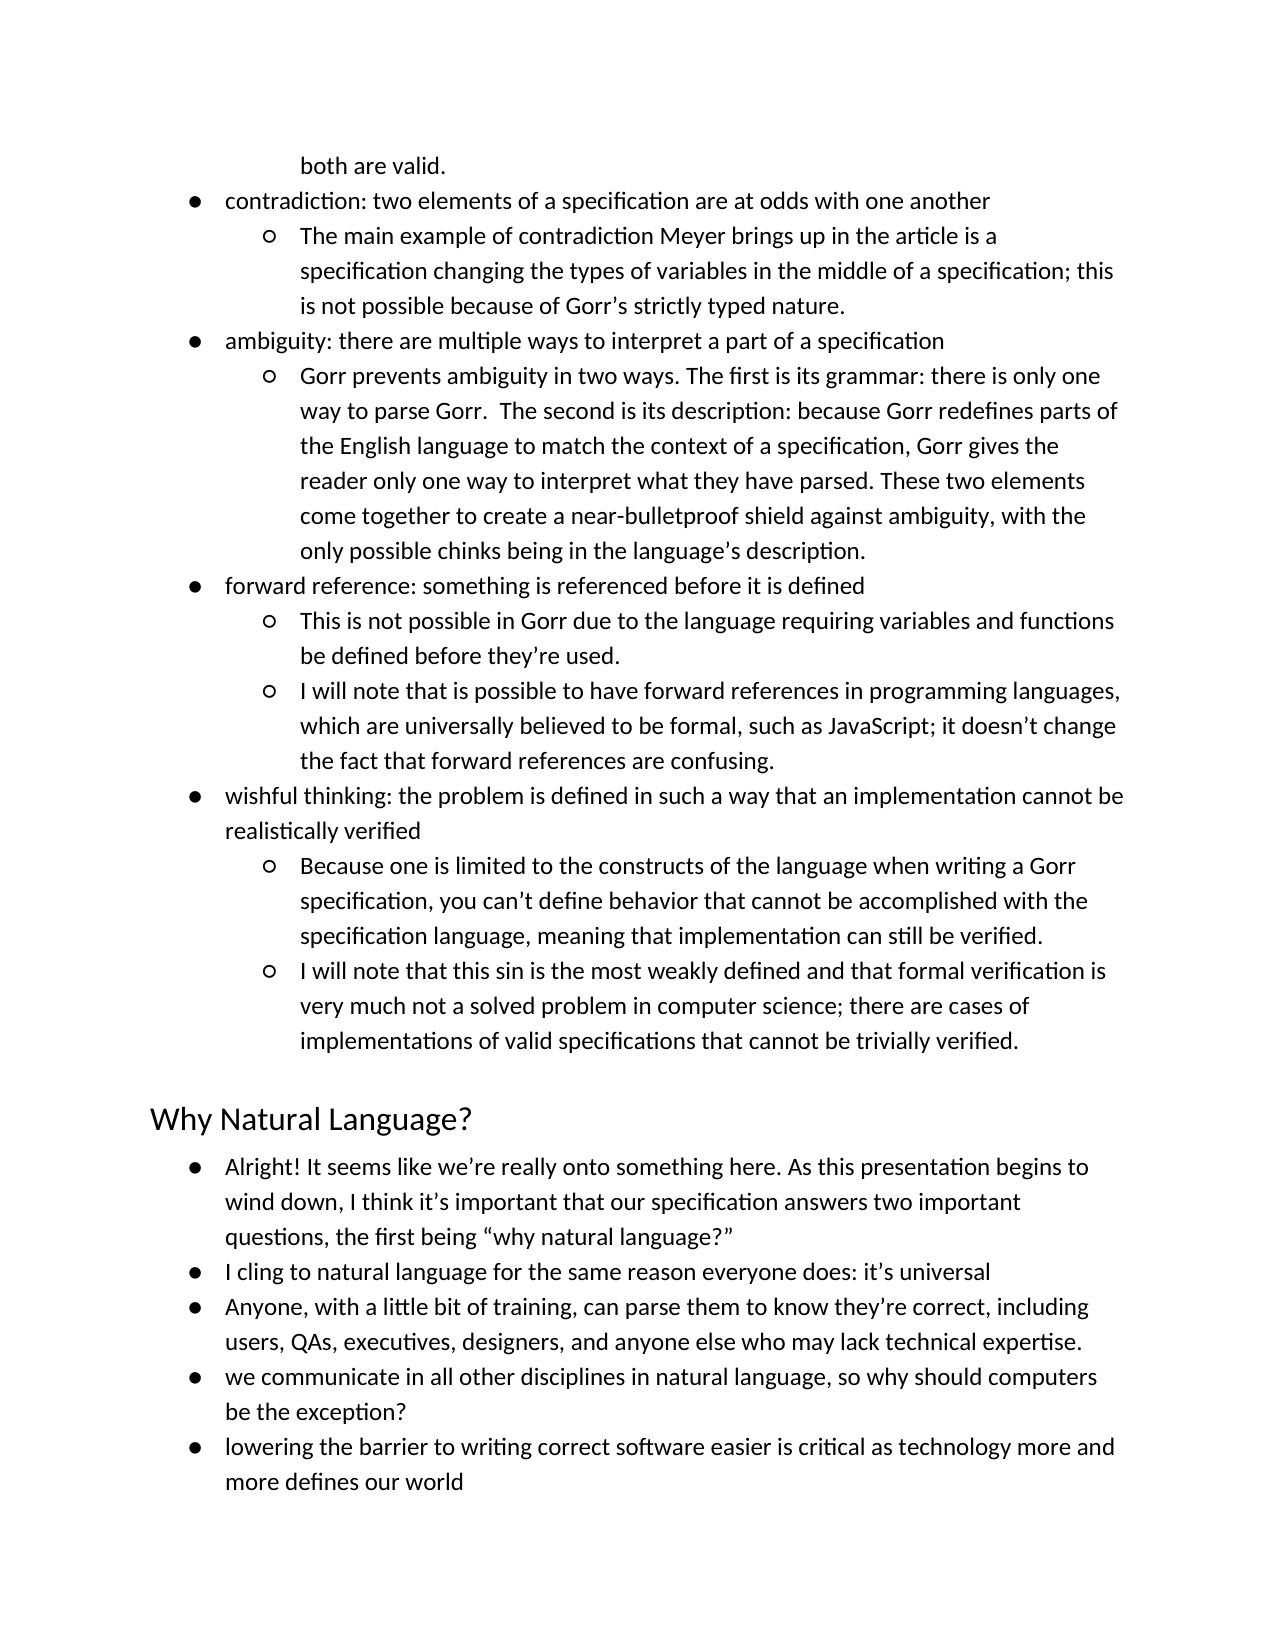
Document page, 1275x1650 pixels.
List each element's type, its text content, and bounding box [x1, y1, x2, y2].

list lowering the barrier to writing correct software easier is critical as technology more and more defines our world [187, 1431, 1125, 1496]
list we communicate in all other disciplines in natural language, so why should computers be the exception? [187, 1361, 1125, 1426]
list ambiguity: there are multiple ways to interpret a part of a specification [187, 325, 1125, 356]
list both are valid. [262, 150, 1125, 181]
list contradiction: two elements of a specification are at odds with one another [187, 185, 1125, 216]
list The main example of contradiction Meyer brings up in the article is a specification changing the types of variables in the middle of a specification; this is not possible because of Gorr’s strictly typed nature. [262, 220, 1125, 321]
list I will note that this sin is the most weakly defined and that formal verification is very much not a solved problem in computer science; there are cases of implementations of valid specifications that cannot be trivially verified. [262, 955, 1125, 1056]
list forward reference: something is referenced before it is defined [187, 570, 1125, 601]
list Gorr prevents ambiguity in two ways. The first is its grammar: there is only one way to parse Gorr. The second is its description: because Gorr redefines parts of the English language to match the context of a specification, Gorr gives the reader only one way to interpret what they have parsed. These two elements come together to create a near-bulletproof shield against ambiguity, with the only possible chinks being in the language’s description. [262, 360, 1125, 566]
list I will note that is possible to have forward references in programming languages, which are universally believed to be formal, such as JavaScript; it doesn’t change the fact that forward references are confusing. [262, 675, 1125, 776]
list Because one is limited to the constructs of the language when writing a Gorr specification, you can’t define behavior that cannot be accomplished with the specification language, meaning that implementation can still be verified. [262, 850, 1125, 951]
list wishful thinking: the problem is defined in such a way that an implementation cannot be realistically verified [187, 780, 1125, 846]
list Alright! It seems like we’re really onto something here. As this presentation begins to wind down, I think it’s important that our specification answers two important questions, the first being “why natural language?” [187, 1151, 1125, 1251]
subtitle Why Natural Language? [150, 1097, 1125, 1138]
list This is not possible in Gorr due to the language requiring variables and functions be defined before they’re used. [262, 605, 1125, 671]
list Anyone, with a little bit of training, can parse them to know they’re correct, including users, QAs, executives, designers, and anyone else who may lack technical expertise. [187, 1291, 1125, 1356]
list I cling to natural language for the same reason everyone does: it’s universal [187, 1256, 1125, 1286]
